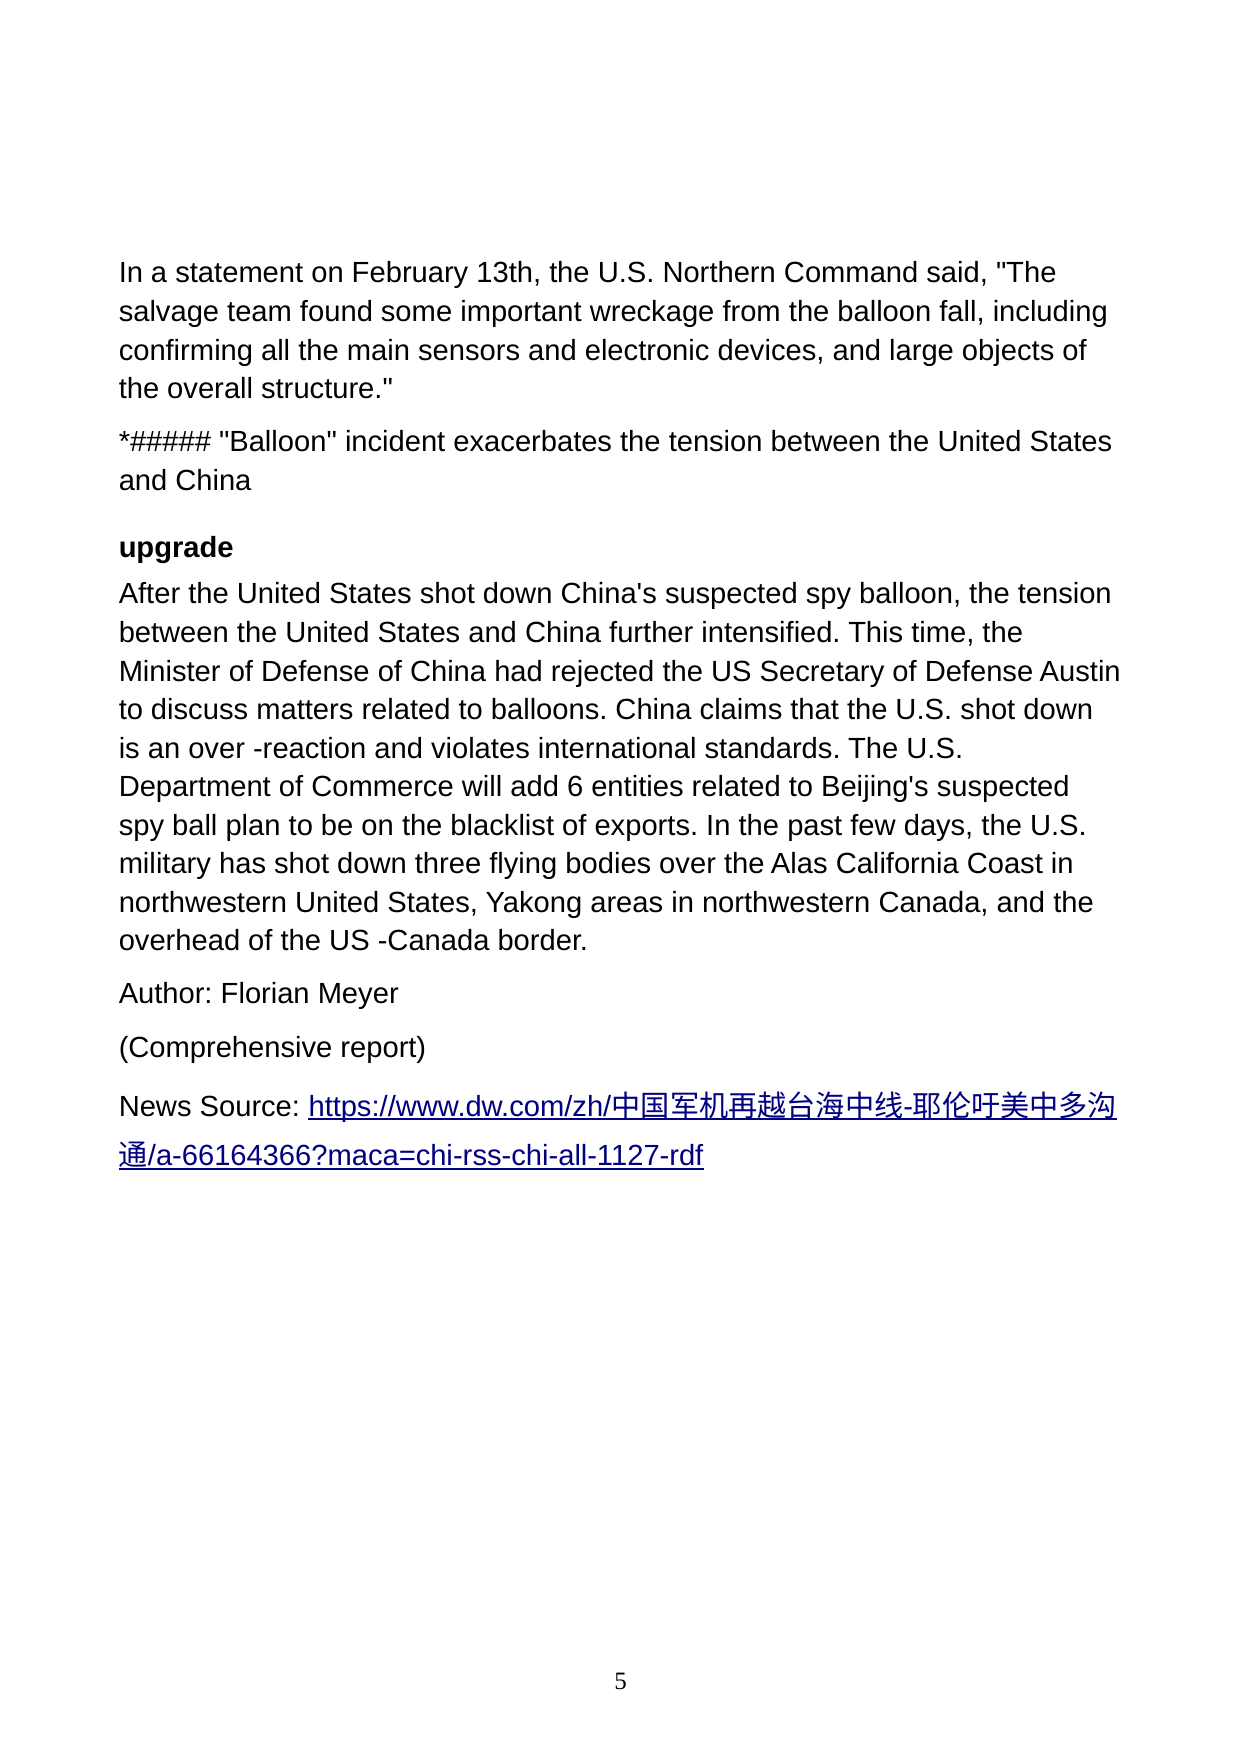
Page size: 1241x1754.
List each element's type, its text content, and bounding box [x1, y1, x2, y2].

text News Source: https://www.dw.com/zh/中国军机再越台海中线-耶伦吁美中多沟通/a-66164366?maca=chi-rss-chi-all-1127-rdf [118, 1083, 1122, 1173]
text Author: Florian Meyer [118, 976, 1122, 1010]
text In a statement on February 13th, the U.S. Northern Command said, "The salvage team found some important wreckage from the balloon fall, including confirming all the main sensors and electronic devices, and large objects of the overall structure." [118, 255, 1122, 404]
text *##### "Balloon" incident exacerbates the tension between the United States and China [118, 424, 1122, 496]
subtitle upgrade [118, 530, 1122, 564]
text (Comprehensive report) [118, 1029, 1122, 1063]
text After the United States shot down China's suspected spy balloon, the tension between the United States and China further intensified. This time, the Minister of Defense of China had rejected the US Secretary of Defense Austin to discuss matters related to balloons. China claims that the U.S. shot down is an over -reaction and violates international standards. The U.S. Department of Commerce will add 6 entities related to Beijing's suspected spy ball plan to be on the blacklist of exports. In the past few days, the U.S. military has shot down three flying bodies over the Alas California Coast in northwestern United States, Yakong areas in northwestern Canada, and the overhead of the US -Canada border. [118, 576, 1122, 957]
